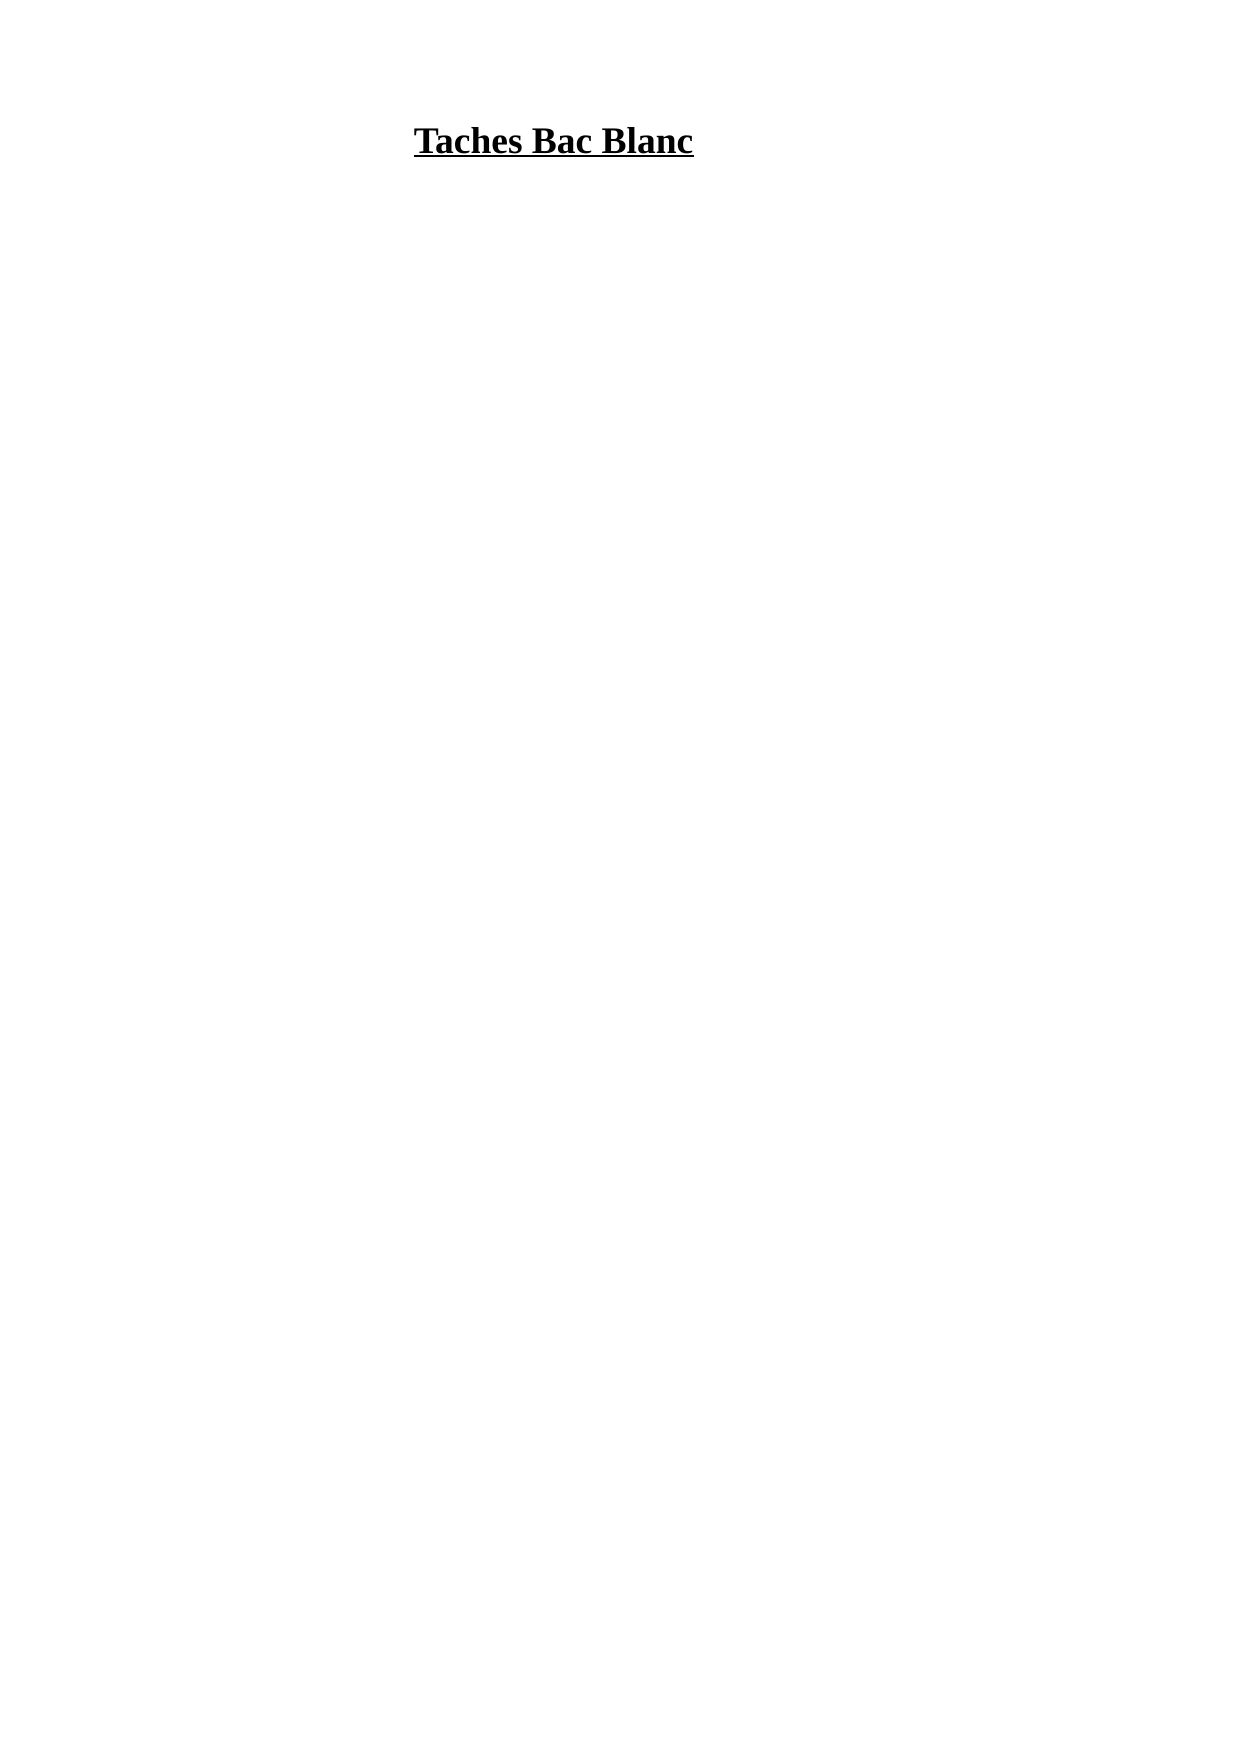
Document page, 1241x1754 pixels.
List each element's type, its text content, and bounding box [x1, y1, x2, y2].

text Taches Bac Blanc [118, 118, 1122, 161]
